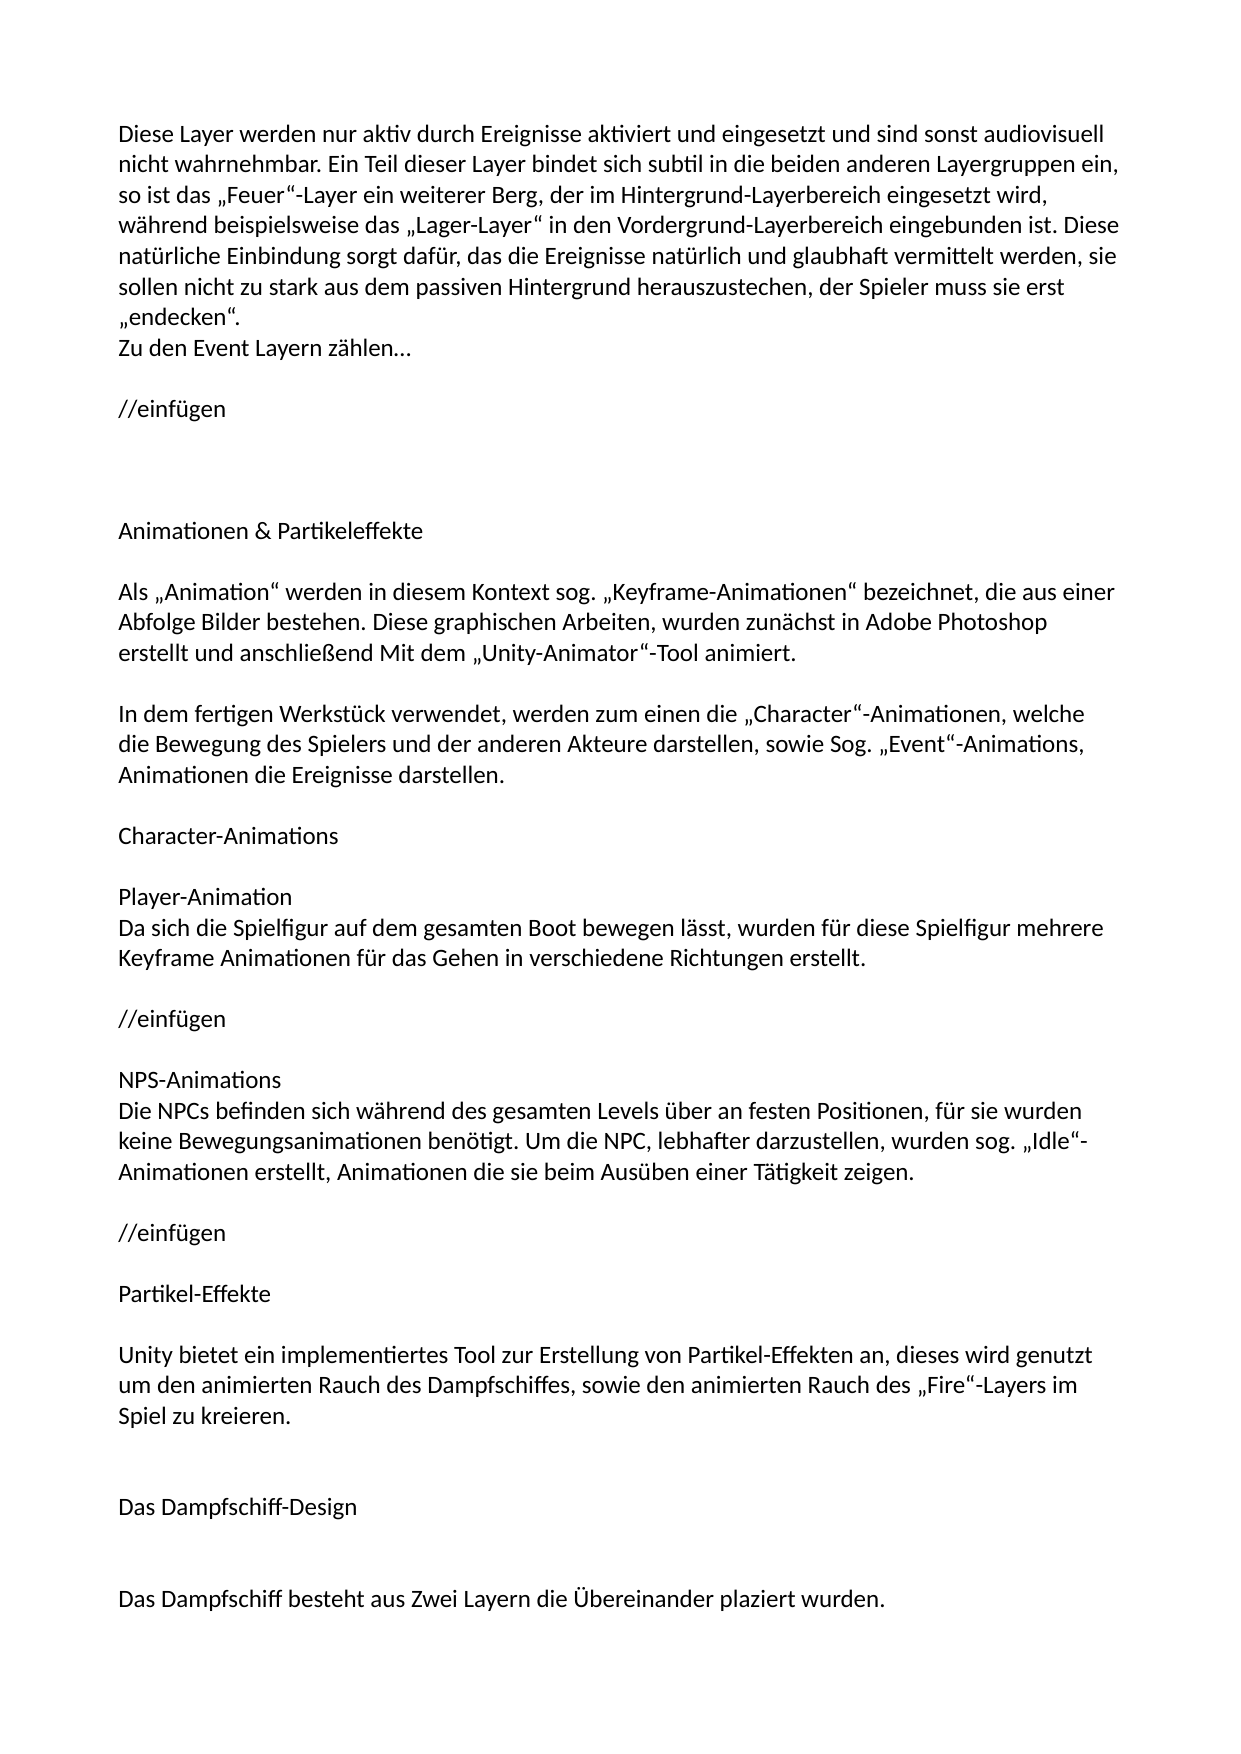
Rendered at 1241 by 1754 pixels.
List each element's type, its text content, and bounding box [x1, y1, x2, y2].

text //einfügen [118, 1003, 1122, 1034]
text Unity bietet ein implementiertes Tool zur Erstellung von Partikel-Effekten an, dieses wird genutzt um den animierten Rauch des Dampfschiffes, sowie den animierten Rauch des „Fire“-Layers im Spiel zu kreieren. [118, 1339, 1122, 1431]
text Zu den Event Layern zählen… [118, 332, 1122, 362]
text Player-Animation [118, 881, 1122, 912]
text Partikel-Effekte [118, 1278, 1122, 1308]
text Das Dampfschiff besteht aus Zwei Layern die Übereinander plaziert wurden. [118, 1583, 1122, 1614]
text Als „Animation“ werden in diesem Kontext sog. „Keyframe-Animationen“ bezeichnet, die aus einer Abfolge Bilder bestehen. Diese graphischen Arbeiten, wurden zunächst in Adobe Photoshop erstellt und anschließend Mit dem „Unity-Animator“-Tool animiert. [118, 576, 1122, 667]
text //einfügen [118, 1217, 1122, 1247]
text Character-Animations [118, 820, 1122, 851]
text Das Dampfschiff-Design [118, 1492, 1122, 1522]
text Da sich die Spielfigur auf dem gesamten Boot bewegen lässt, wurden für diese Spielfigur mehrere Keyframe Animationen für das Gehen in verschiedene Richtungen erstellt. [118, 912, 1122, 973]
text Animationen & Partikeleffekte [118, 515, 1122, 545]
text Die NPCs befinden sich während des gesamten Levels über an festen Positionen, für sie wurden keine Bewegungsanimationen benötigt. Um die NPC, lebhafter darzustellen, wurden sog. „Idle“-Animationen erstellt, Animationen die sie beim Ausüben einer Tätigkeit zeigen. [118, 1095, 1122, 1186]
text //einfügen [118, 393, 1122, 423]
text In dem fertigen Werkstück verwendet, werden zum einen die „Character“-Animationen, welche die Bewegung des Spielers und der anderen Akteure darstellen, sowie Sog. „Event“-Animations, Animationen die Ereignisse darstellen. [118, 698, 1122, 789]
text NPS-Animations [118, 1064, 1122, 1095]
text Diese Layer werden nur aktiv durch Ereignisse aktiviert und eingesetzt und sind sonst audiovisuell nicht wahrnehmbar. Ein Teil dieser Layer bindet sich subtil in die beiden anderen Layergruppen ein, so ist das „Feuer“-Layer ein weiterer Berg, der im Hintergrund-Layerbereich eingesetzt wird, während beispielsweise das „Lager-Layer“ in den Vordergrund-Layerbereich eingebunden ist. Diese natürliche Einbindung sorgt dafür, das die Ereignisse natürlich und glaubhaft vermittelt werden, sie sollen nicht zu stark aus dem passiven Hintergrund herauszustechen, der Spieler muss sie erst „endecken“. [118, 118, 1122, 332]
